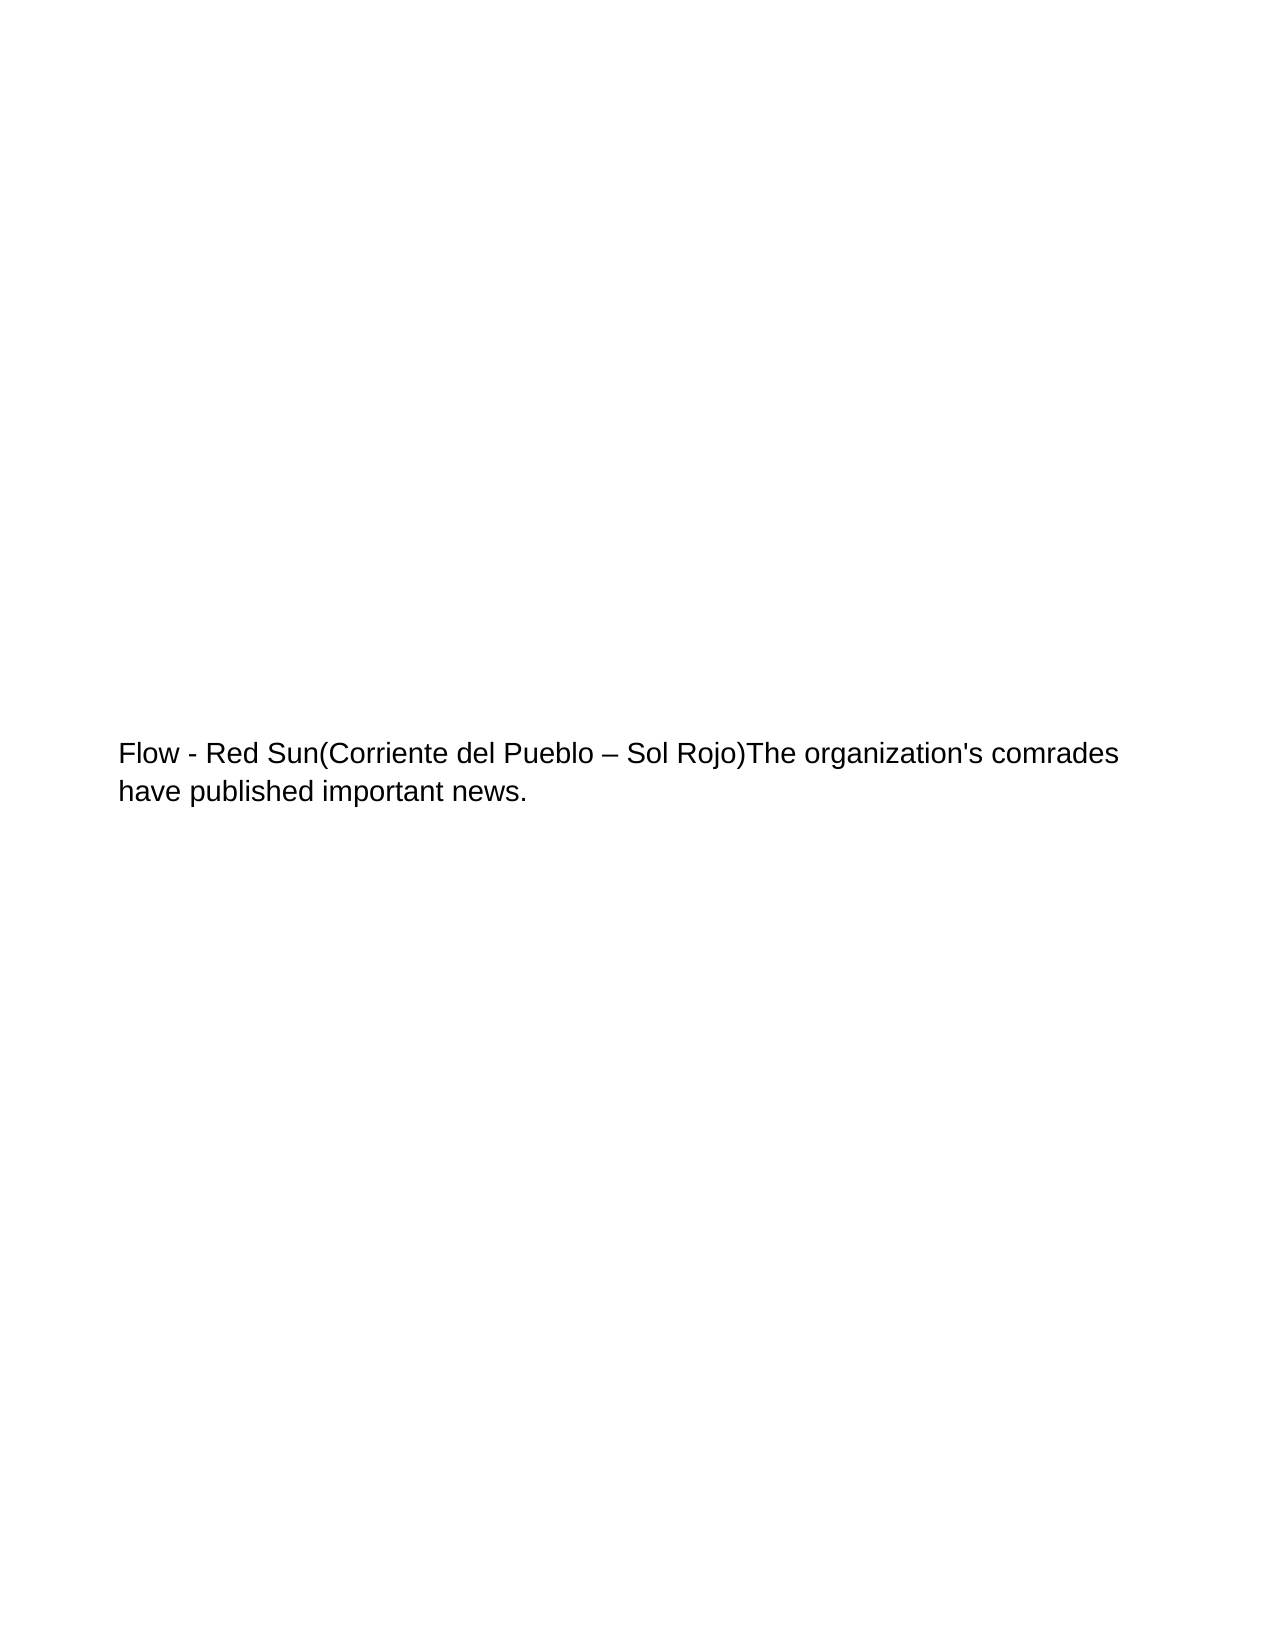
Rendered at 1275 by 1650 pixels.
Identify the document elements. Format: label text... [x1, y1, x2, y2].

text Flow - Red Sun(Corriente del Pueblo – Sol Rojo)The organization's comrades have published important news. [118, 118, 1157, 808]
